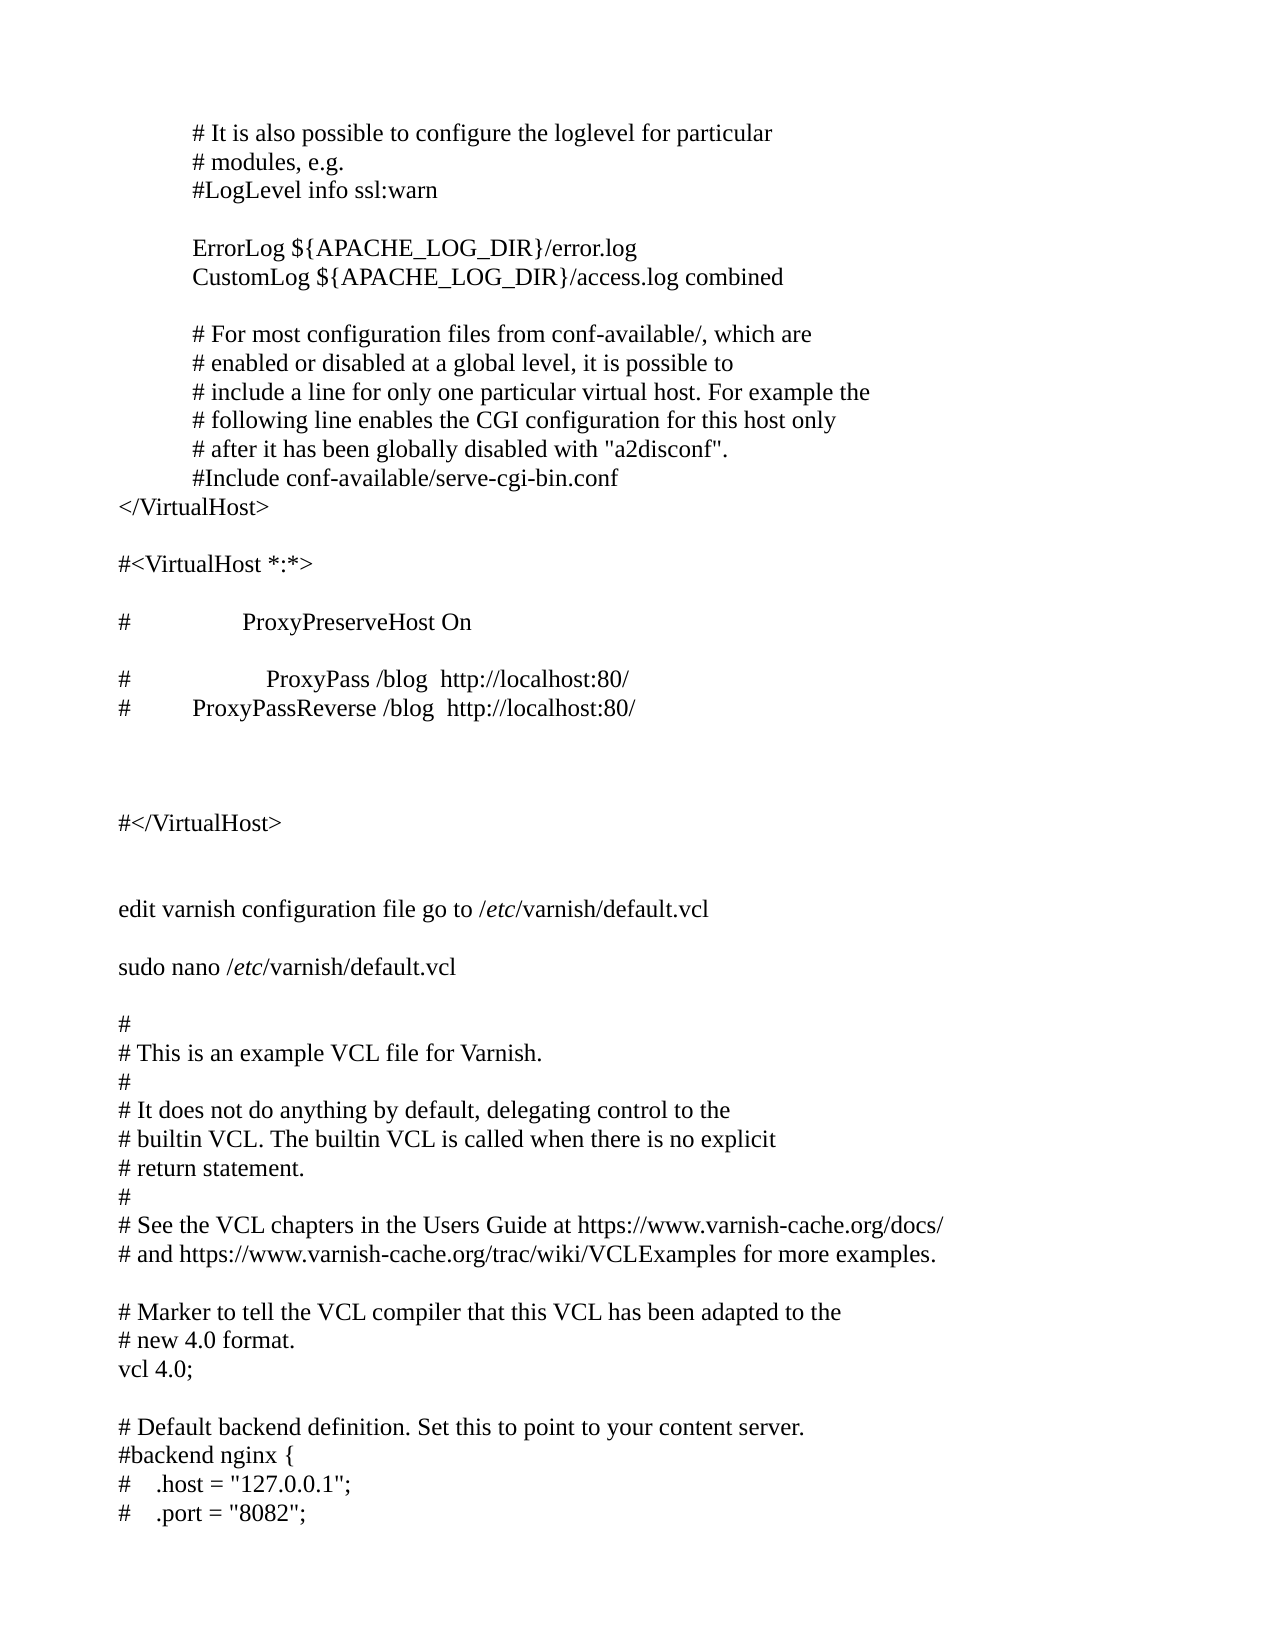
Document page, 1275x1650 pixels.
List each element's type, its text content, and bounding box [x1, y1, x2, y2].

text # enabled or disabled at a global level, it is possible to [118, 348, 1157, 377]
text # and https://www.varnish-cache.org/trac/wiki/VCLExamples for more examples. [118, 1239, 1157, 1268]
text #LogLevel info ssl:warn [118, 176, 1157, 204]
text # Default backend definition. Set this to point to your content server. [118, 1412, 1157, 1441]
text # Marker to tell the VCL compiler that this VCL has been adapted to the [118, 1297, 1157, 1326]
text </VirtualHost> [118, 492, 1157, 521]
text # new 4.0 format. [118, 1326, 1157, 1354]
text # builtin VCL. The builtin VCL is called when there is no explicit [118, 1124, 1157, 1153]
text # This is an example VCL file for Varnish. [118, 1038, 1157, 1067]
text CustomLog ${APACHE_LOG_DIR}/access.log combined [118, 262, 1157, 291]
text # ProxyPassReverse /blog http://localhost:80/ [118, 693, 1157, 722]
text ErrorLog ${APACHE_LOG_DIR}/error.log [118, 233, 1157, 262]
text # following line enables the CGI configuration for this host only [118, 406, 1157, 434]
text #</VirtualHost> [118, 808, 1157, 837]
text # .port = "8082"; [118, 1498, 1157, 1527]
text # [118, 1182, 1157, 1211]
text # It does not do anything by default, delegating control to the [118, 1096, 1157, 1124]
text # [118, 1067, 1157, 1096]
text # ProxyPass /blog http://localhost:80/ [118, 664, 1157, 693]
text # after it has been globally disabled with "a2disconf". [118, 434, 1157, 463]
text # [118, 1009, 1157, 1038]
text # .host = "127.0.0.1"; [118, 1469, 1157, 1498]
text # modules, e.g. [118, 147, 1157, 176]
text # ProxyPreserveHost On [118, 607, 1157, 636]
text # include a line for only one particular virtual host. For example the [118, 377, 1157, 406]
text # return statement. [118, 1153, 1157, 1182]
text sudo nano /etc/varnish/default.vcl [118, 952, 1157, 981]
text #backend nginx { [118, 1441, 1157, 1469]
text #<VirtualHost *:*> [118, 549, 1157, 578]
text # See the VCL chapters in the Users Guide at https://www.varnish-cache.org/docs/ [118, 1211, 1157, 1239]
text # For most configuration files from conf-available/, which are [118, 319, 1157, 348]
text #Include conf-available/serve-cgi-bin.conf [118, 463, 1157, 492]
text edit varnish configuration file go to /etc/varnish/default.vcl [118, 894, 1157, 923]
text vcl 4.0; [118, 1354, 1157, 1383]
text # It is also possible to configure the loglevel for particular [118, 118, 1157, 147]
